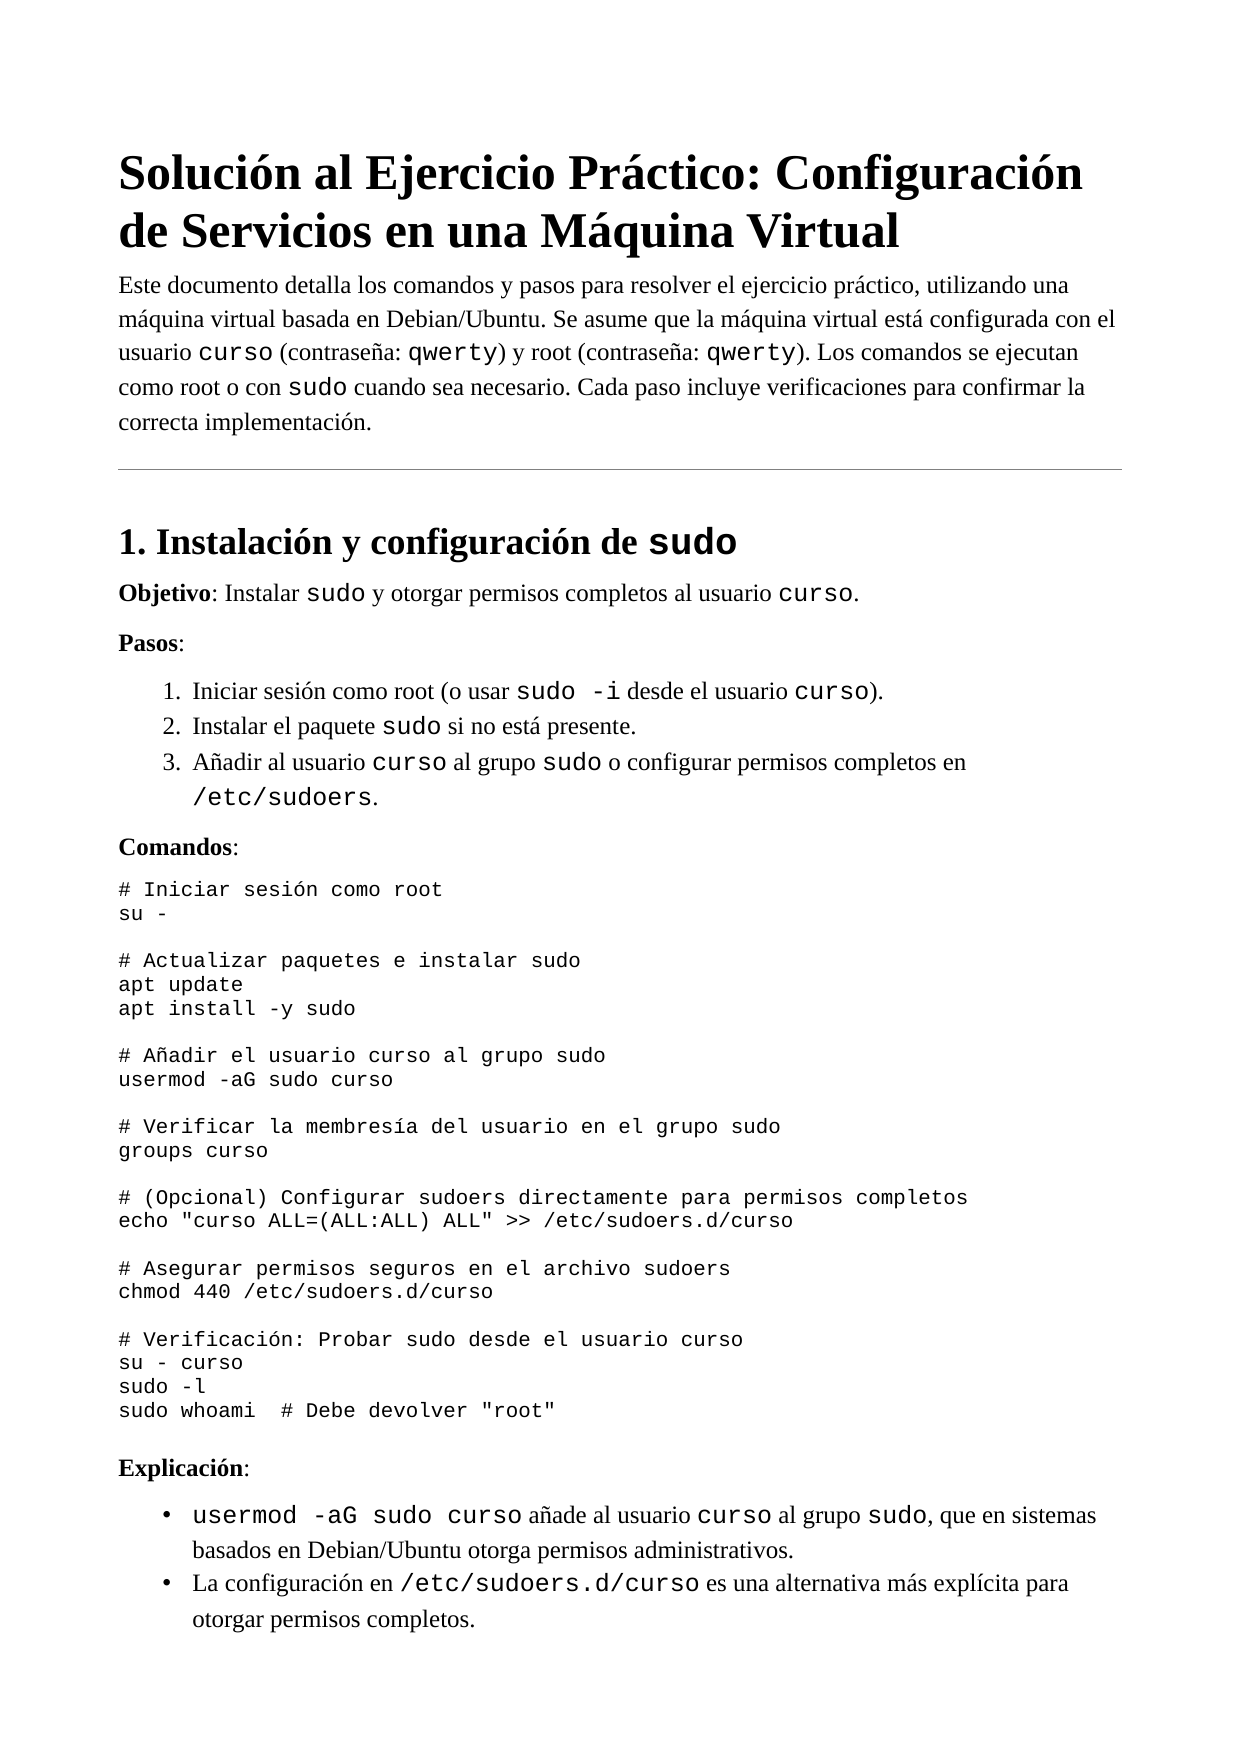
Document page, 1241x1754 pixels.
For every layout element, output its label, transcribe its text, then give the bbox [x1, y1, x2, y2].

text # Verificar la membresía del usuario en el grupo sudo [118, 1116, 1122, 1139]
text groups curso [118, 1139, 1122, 1163]
text apt update [118, 974, 1122, 998]
text Pasos: [118, 628, 1122, 657]
text # Verificación: Probar sudo desde el usuario curso [118, 1329, 1122, 1352]
text Explicación: [118, 1453, 1122, 1482]
text Comandos: [118, 832, 1122, 861]
text su - [118, 903, 1122, 927]
text echo "curso ALL=(ALL:ALL) ALL" >> /etc/sudoers.d/curso [118, 1211, 1122, 1234]
text usermod -aG sudo curso [118, 1069, 1122, 1092]
text # Actualizar paquetes e instalar sudo [118, 950, 1122, 974]
text su - curso [118, 1352, 1122, 1376]
list usermod -aG sudo curso añade al usuario curso al grupo sudo, que en sistemas basados en Debian/Ubuntu otorga permisos administrativos. [162, 1500, 1122, 1564]
text Objetivo: Instalar sudo y otorgar permisos completos al usuario curso. [118, 578, 1122, 609]
text # Añadir el usuario curso al grupo sudo [118, 1045, 1122, 1069]
text # (Opcional) Configurar sudoers directamente para permisos completos [118, 1187, 1122, 1211]
list Añadir al usuario curso al grupo sudo o configurar permisos completos en /etc/sudoers. [162, 747, 1122, 813]
text chmod 440 /etc/sudoers.d/curso [118, 1281, 1122, 1305]
text Este documento detalla los comandos y pasos para resolver el ejercicio práctico, utilizando una máquina virtual basada en Debian/Ubuntu. Se asume que la máquina virtual está configurada con el usuario curso (contraseña: qwerty) y root (contraseña: qwerty). Los comandos se ejecutan como root o con sudo cuando sea necesario. Cada paso incluye verificaciones para confirmar la correcta implementación. [118, 271, 1122, 436]
text # Asegurar permisos seguros en el archivo sudoers [118, 1258, 1122, 1281]
list Instalar el paquete sudo si no está presente. [162, 711, 1122, 742]
subtitle Solución al Ejercicio Práctico: Configuración de Servicios en una Máquina Virtual [118, 143, 1122, 258]
text sudo whoami # Debe devolver "root" [118, 1400, 1122, 1423]
text apt install -y sudo [118, 998, 1122, 1021]
list Iniciar sesión como root (o usar sudo -i desde el usuario curso). [162, 676, 1122, 707]
subtitle 1. Instalación y configuración de sudo [118, 519, 1122, 566]
text sudo -l [118, 1376, 1122, 1400]
list La configuración en /etc/sudoers.d/curso es una alternativa más explícita para otorgar permisos completos. [162, 1568, 1122, 1632]
text # Iniciar sesión como root [118, 879, 1122, 903]
